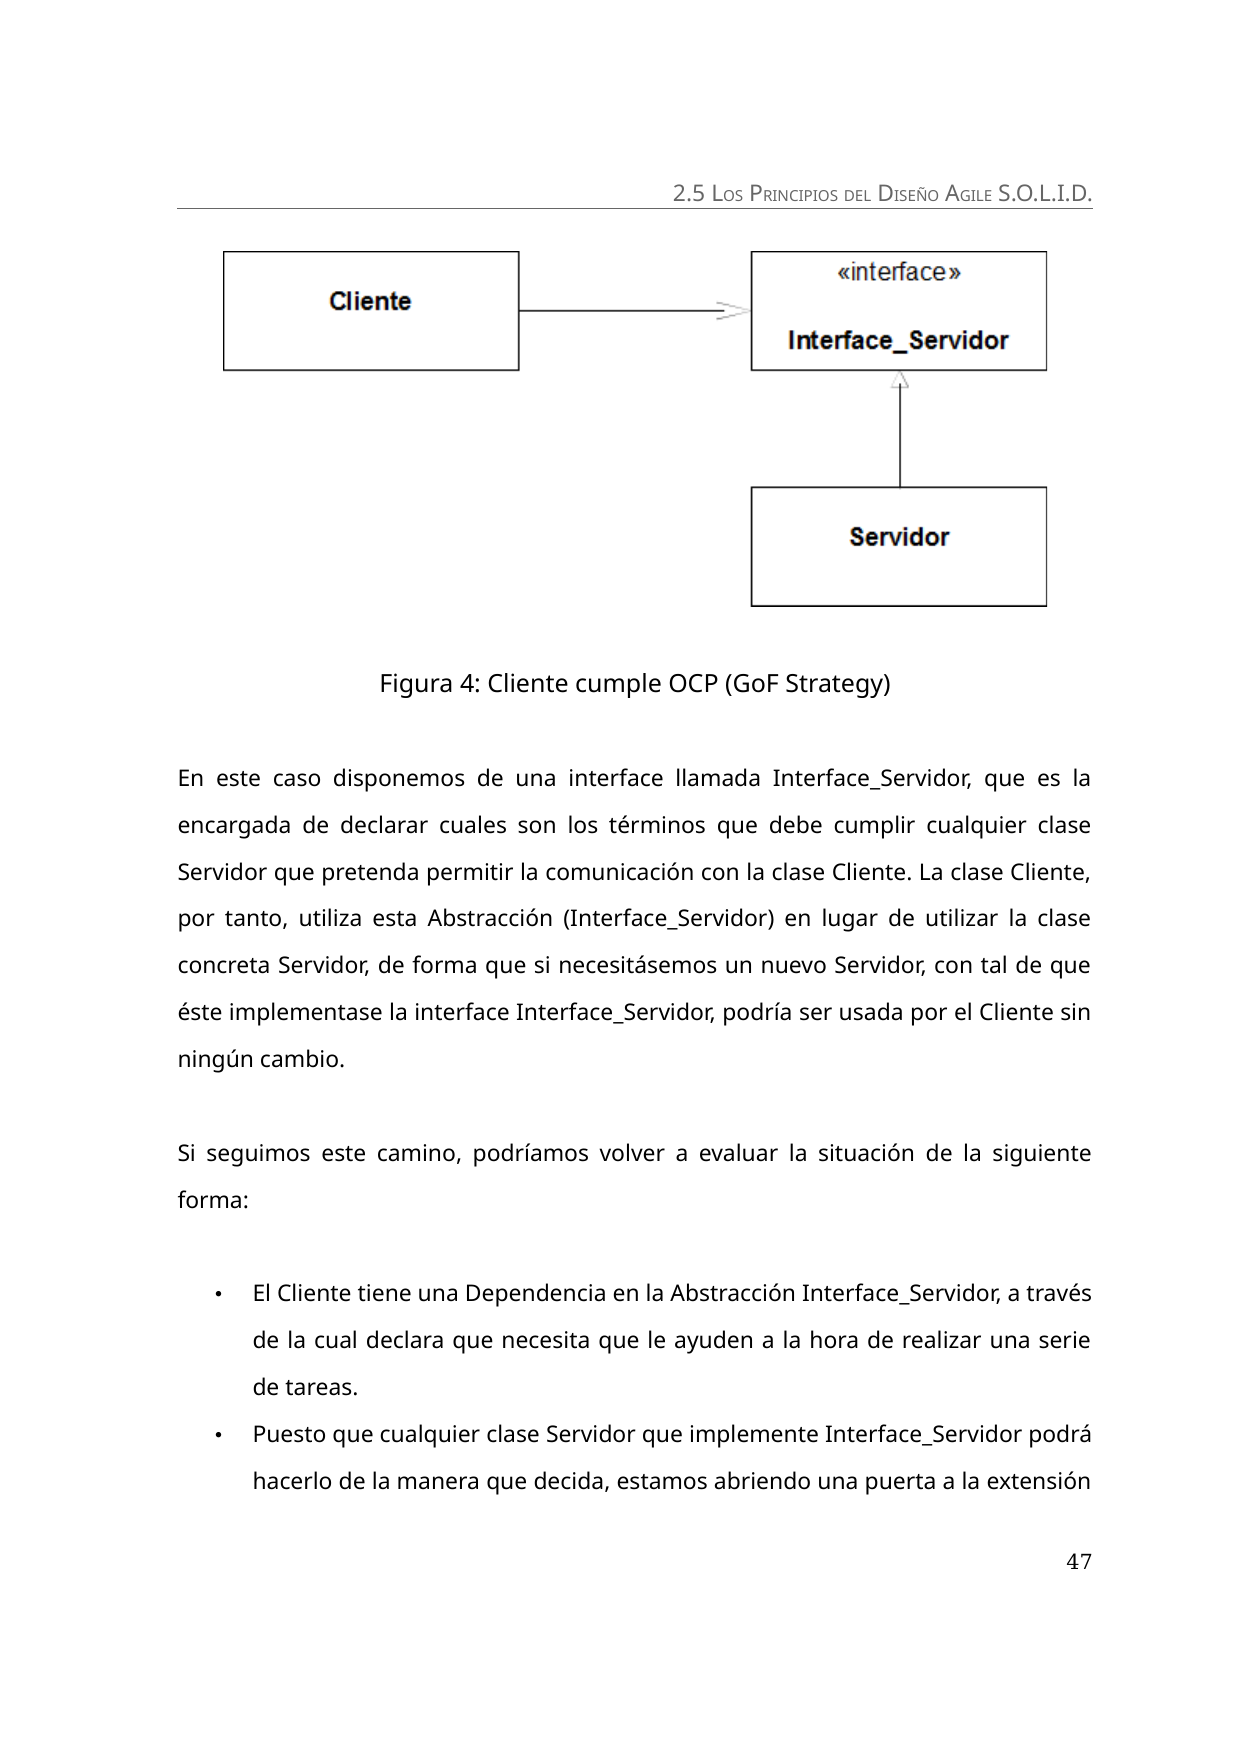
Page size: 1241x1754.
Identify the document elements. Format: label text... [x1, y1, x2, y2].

list Puesto que cualquier clase Servidor que implemente Interface_Servidor podrá hacerlo de la manera que decida, estamos abriendo una puerta a la extensión [215, 1418, 1093, 1496]
text En este caso disponemos de una interface llamada Interface_Servidor, que es la encargada de declarar cuales son los términos que debe cumplir cualquier clase Servidor que pretenda permitir la comunicación con la clase Cliente. La clase Cliente, por tanto, utiliza esta Abstracción (Interface_Servidor) en lugar de utilizar la clase concreta Servidor, de forma que si necesitásemos un nuevo Servidor, con tal de que éste implementase la interface Interface_Servidor, podría ser usada por el Cliente sin ningún cambio. [177, 762, 1093, 1074]
text Si seguimos este camino, podríamos volver a evaluar la situación de la siguiente forma: [177, 1137, 1093, 1215]
text Figura 4: Cliente cumple OCP (GoF Strategy) [223, 665, 1047, 699]
picture [223, 251, 1048, 607]
list El Cliente tiene una Dependencia en la Abstracción Interface_Servidor, a través de la cual declara que necesita que le ayuden a la hora de realizar una serie de tareas. [215, 1277, 1093, 1402]
